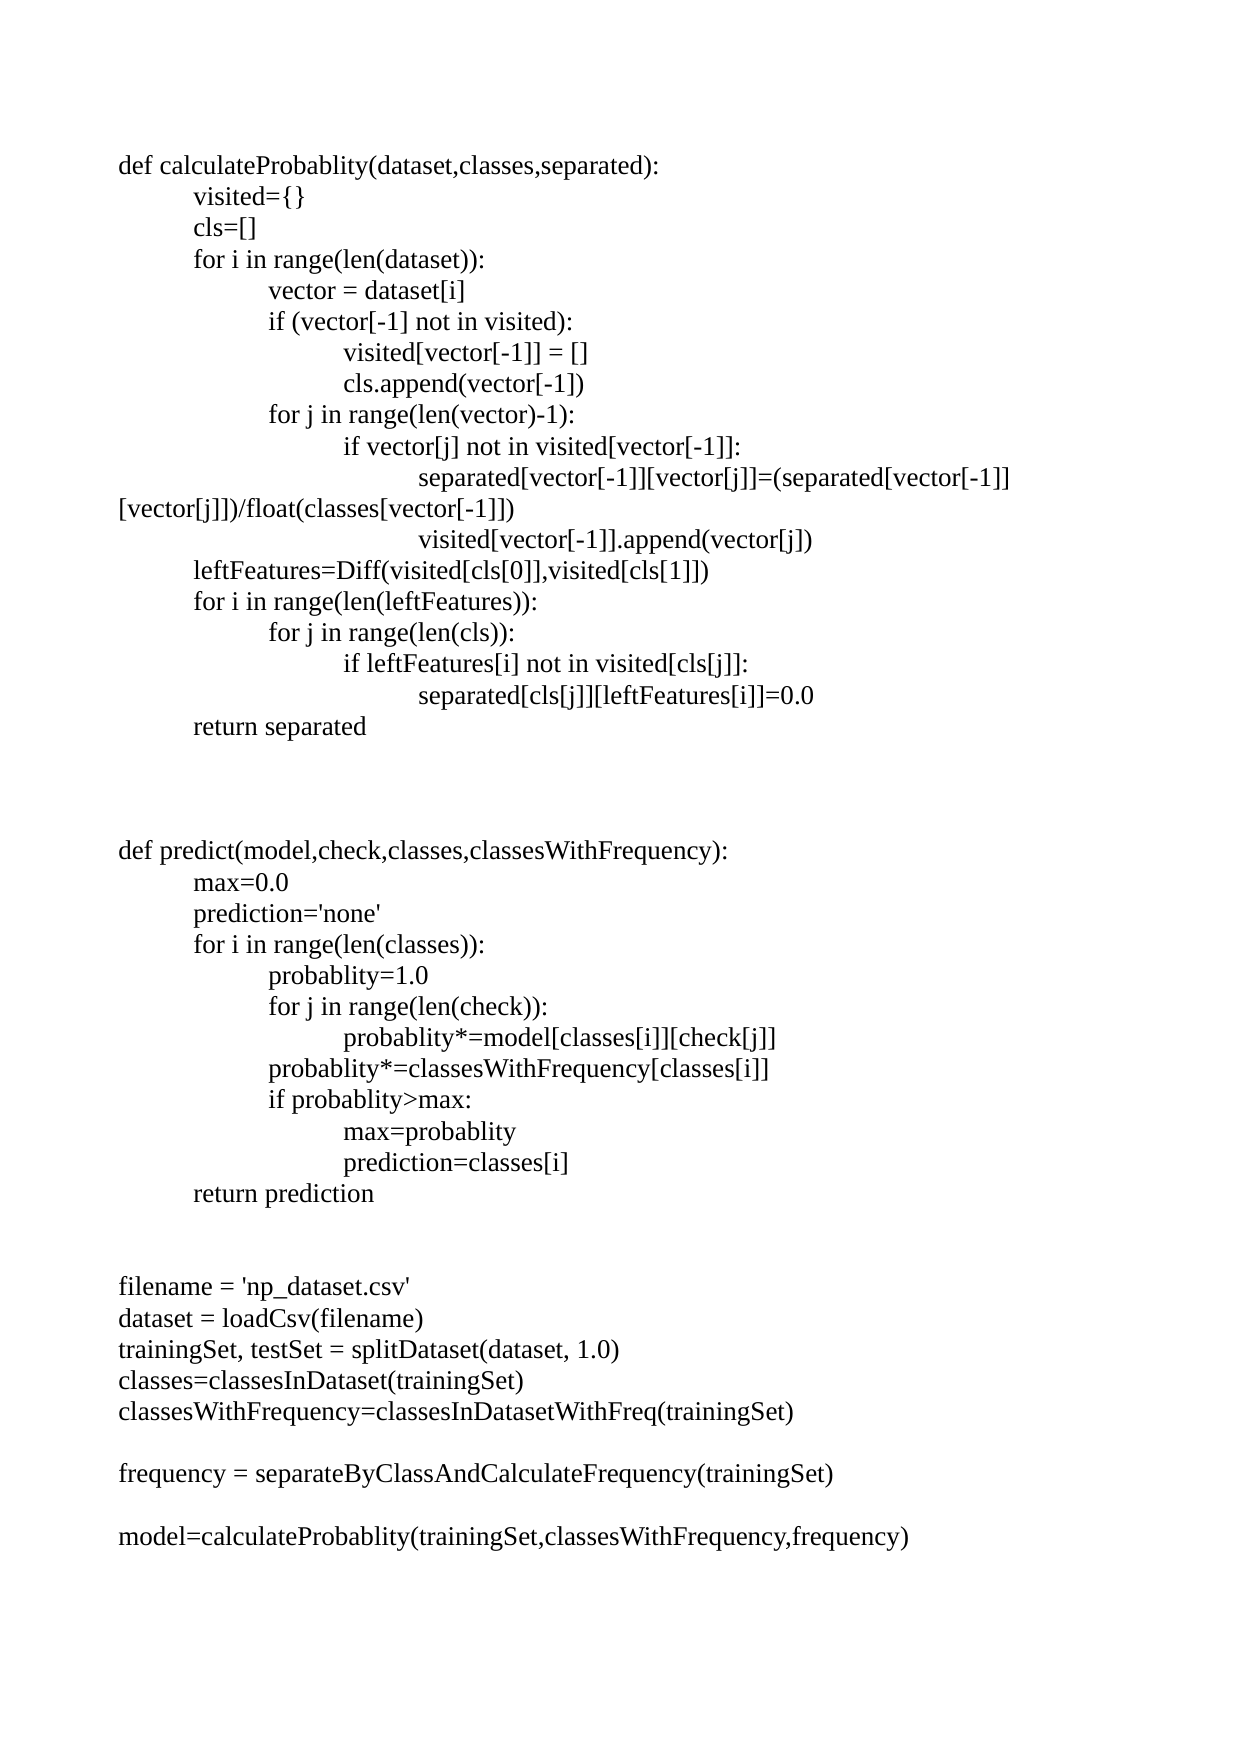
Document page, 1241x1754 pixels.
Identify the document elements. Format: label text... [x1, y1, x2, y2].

text separated[vector[-1]][vector[j]]=(separated[vector[-1]][vector[j]])/float(classes[vector[-1]]) [118, 461, 1122, 523]
text max=probablity [118, 1115, 1122, 1146]
text probablity*=model[classes[i]][check[j]] [118, 1021, 1122, 1052]
text max=0.0 [118, 866, 1122, 897]
text cls.append(vector[-1]) [118, 367, 1122, 398]
text for i in range(len(classes)): [118, 928, 1122, 959]
text trainingSet, testSet = splitDataset(dataset, 1.0) [118, 1333, 1122, 1364]
text classes=classesInDataset(trainingSet) [118, 1364, 1122, 1395]
text visited[vector[-1]].append(vector[j]) [118, 523, 1122, 554]
text dataset = loadCsv(filename) [118, 1302, 1122, 1333]
text if (vector[-1] not in visited): [118, 305, 1122, 336]
text for j in range(len(check)): [118, 990, 1122, 1021]
text leftFeatures=Diff(visited[cls[0]],visited[cls[1]]) [118, 554, 1122, 585]
text separated[cls[j]][leftFeatures[i]]=0.0 [118, 679, 1122, 710]
text cls=[] [118, 212, 1122, 243]
text filename = 'np_dataset.csv' [118, 1271, 1122, 1302]
text for i in range(len(leftFeatures)): [118, 585, 1122, 616]
text probablity=1.0 [118, 959, 1122, 990]
text if vector[j] not in visited[vector[-1]]: [118, 429, 1122, 461]
text if probablity>max: [118, 1084, 1122, 1115]
text for i in range(len(dataset)): [118, 243, 1122, 274]
text frequency = separateByClassAndCalculateFrequency(trainingSet) [118, 1457, 1122, 1488]
text visited={} [118, 180, 1122, 212]
text visited[vector[-1]] = [] [118, 336, 1122, 367]
text vector = dataset[i] [118, 274, 1122, 305]
text for j in range(len(vector)-1): [118, 398, 1122, 429]
text def calculateProbablity(dataset,classes,separated): [118, 149, 1122, 180]
text prediction=classes[i] [118, 1146, 1122, 1177]
text if leftFeatures[i] not in visited[cls[j]]: [118, 648, 1122, 679]
text prediction='none' [118, 897, 1122, 928]
text def predict(model,check,classes,classesWithFrequency): [118, 834, 1122, 866]
text return prediction [118, 1177, 1122, 1208]
text probablity*=classesWithFrequency[classes[i]] [118, 1052, 1122, 1084]
text for j in range(len(cls)): [118, 616, 1122, 648]
text return separated [118, 710, 1122, 741]
text model=calculateProbablity(trainingSet,classesWithFrequency,frequency) [118, 1520, 1122, 1551]
text classesWithFrequency=classesInDatasetWithFreq(trainingSet) [118, 1395, 1122, 1426]
